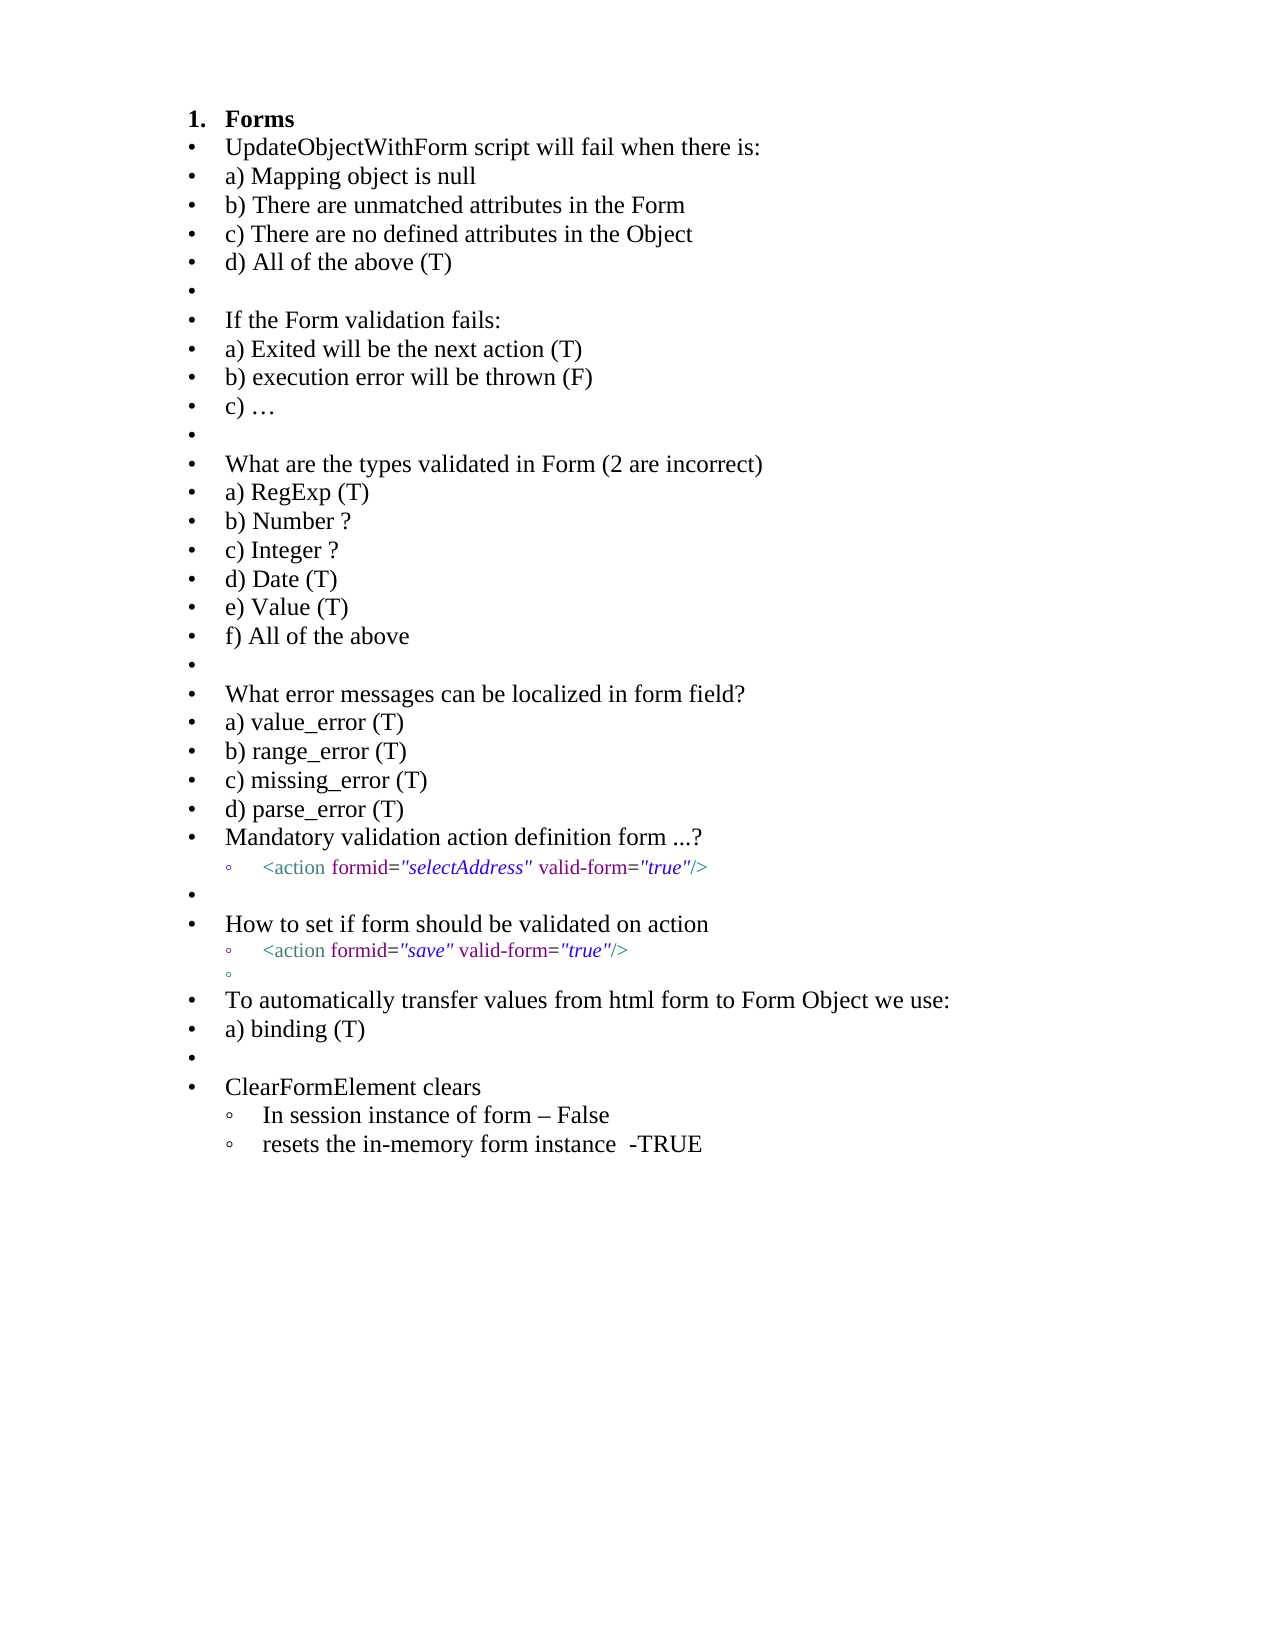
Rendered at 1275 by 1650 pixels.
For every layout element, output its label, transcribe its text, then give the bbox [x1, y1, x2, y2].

list a) Exited will be the next action (T) [187, 334, 1125, 362]
list a) RegExp (T) [187, 477, 1125, 506]
list d) parse_error (T) [187, 794, 1125, 822]
list b) execution error will be thrown (F) [187, 362, 1125, 391]
list c) There are no defined attributes in the Object [187, 219, 1125, 247]
list Forms [187, 104, 1125, 132]
list c) Integer ? [187, 535, 1125, 564]
list <action formid="save" valid-form="true"/> [225, 937, 1125, 962]
list a) Mapping object is null [187, 161, 1125, 190]
list What are the types validated in Form (2 are incorrect) [187, 449, 1125, 477]
list Mandatory validation action definition form ...? [187, 822, 1125, 851]
list a) value_error (T) [187, 707, 1125, 736]
list In session instance of form – False [225, 1101, 1125, 1129]
list b) There are unmatched attributes in the Form [187, 190, 1125, 219]
list d) Date (T) [187, 564, 1125, 592]
list To automatically transfer values from html form to Form Object we use: [187, 986, 1125, 1014]
list How to set if form should be validated on action [187, 909, 1125, 937]
list b) Number ? [187, 506, 1125, 535]
list d) All of the above (T) [187, 247, 1125, 276]
list c) missing_error (T) [187, 765, 1125, 794]
list resets the in-memory form instance -TRUE [225, 1129, 1125, 1158]
list If the Form validation fails: [187, 305, 1125, 334]
list c) … [187, 391, 1125, 420]
list f) All of the above [187, 621, 1125, 650]
list <action formid="selectAddress" valid-form="true"/> [225, 851, 1125, 880]
list e) Value (T) [187, 592, 1125, 621]
list ClearFormElement clears [187, 1072, 1125, 1101]
list a) binding (T) [187, 1014, 1125, 1043]
list What error messages can be localized in form field? [187, 679, 1125, 707]
list b) range_error (T) [187, 736, 1125, 765]
list UpdateObjectWithForm script will fail when there is: [187, 132, 1125, 161]
